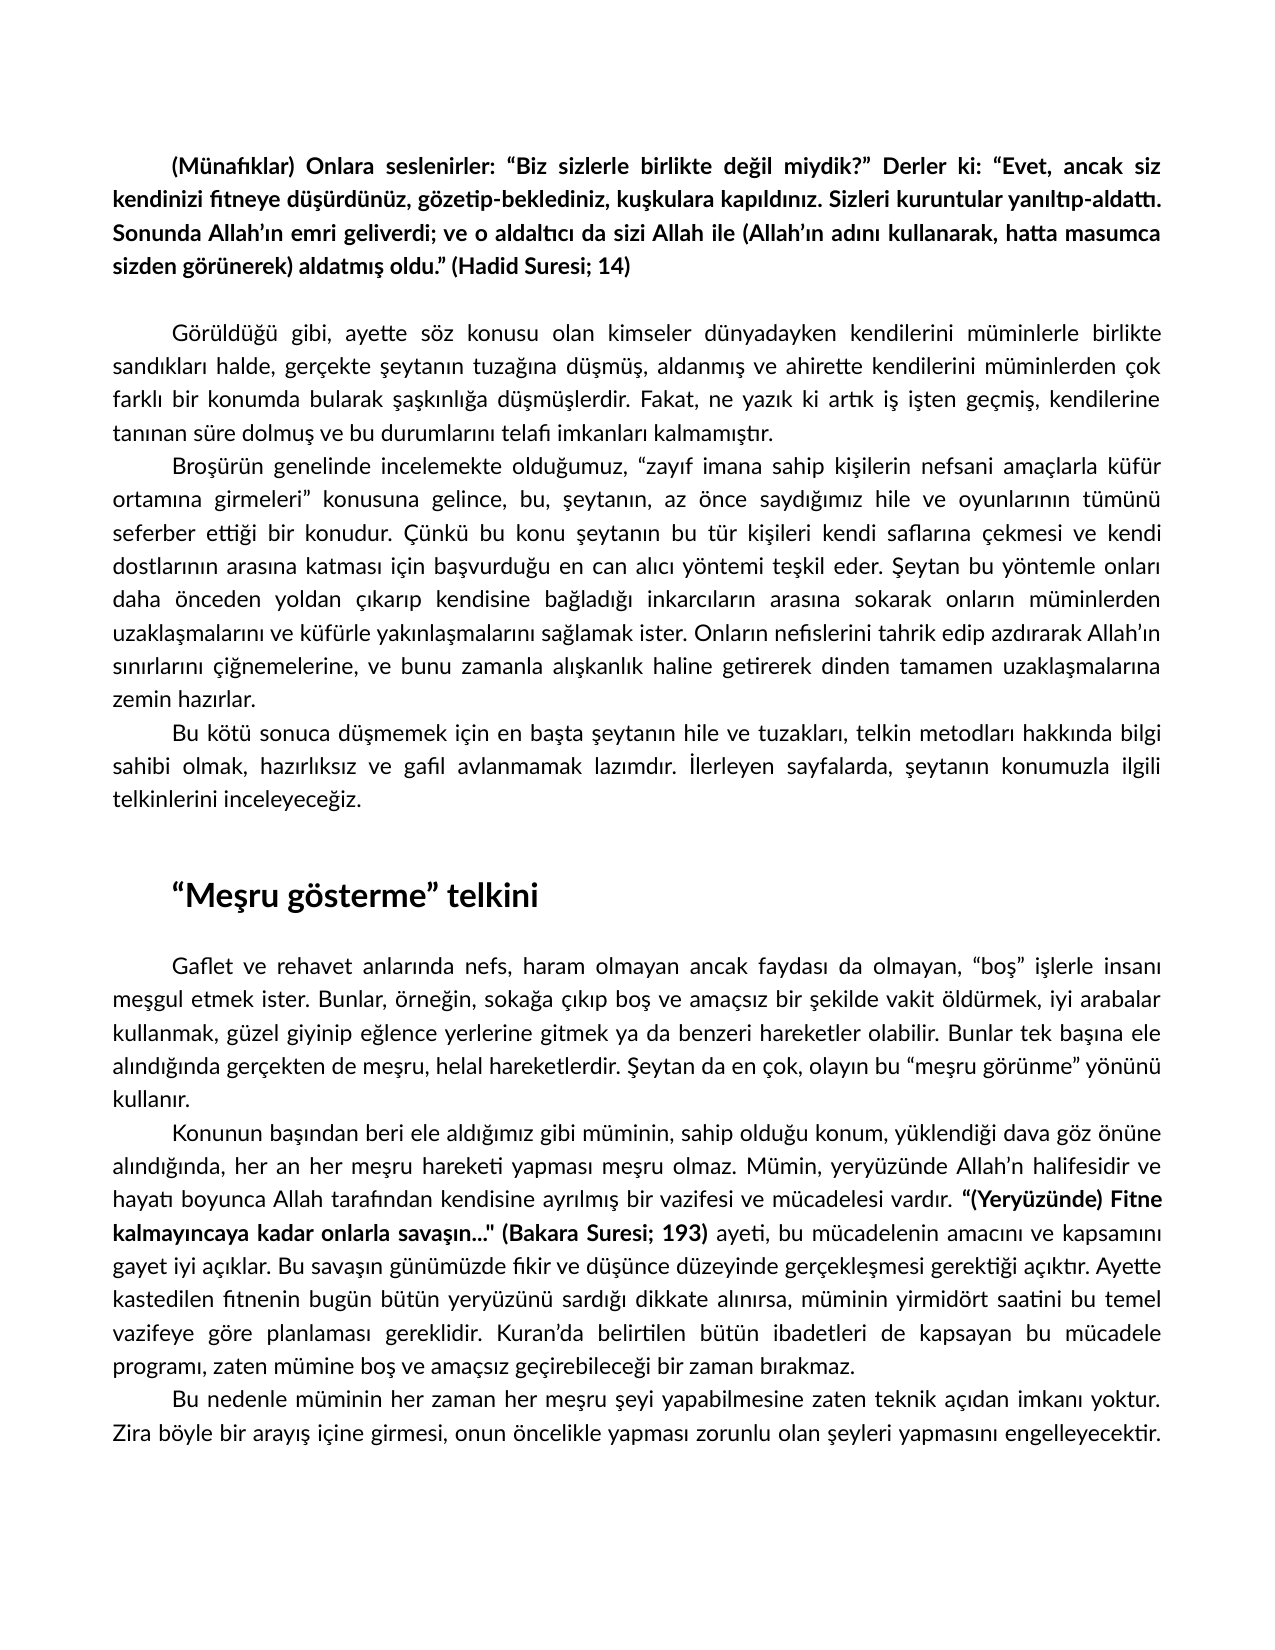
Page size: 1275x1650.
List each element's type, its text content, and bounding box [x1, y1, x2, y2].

text Konunun başından beri ele aldığımız gibi müminin, sahip olduğu konum, yüklendiği dava göz önüne alındığında, her an her meşru hareketi yapması meşru olmaz. Mümin, yeryüzünde Allah’n halifesidir ve hayatı boyunca Allah tarafından kendisine ayrılmış bir vazifesi ve mücadelesi vardır. “(Yeryüzünde) Fitne kalmayıncaya kadar onlarla savaşın..." (Bakara Suresi; 193) ayeti, bu mücadelenin amacını ve kapsamını gayet iyi açıklar. Bu savaşın günümüzde fikir ve düşünce düzeyinde gerçekleşmesi gerektiği açıktır. Ayette kastedilen fitnenin bugün bütün yeryüzünü sardığı dikkate alınırsa, müminin yirmidört saatini bu temel vazifeye göre planlaması gereklidir. Kuran’da belirtilen bütün ibadetleri de kapsayan bu mücadele programı, zaten mümine boş ve amaçsız geçirebileceği bir zaman bırakmaz. [112, 1114, 1162, 1381]
subtitle “Meşru gösterme” telkini [112, 881, 1162, 914]
text Bu kötü sonuca düşmemek için en başta şeytanın hile ve tuzakları, telkin metodları hakkında bilgi sahibi olmak, hazırlıksız ve gafil avlanmamak lazımdır. İlerleyen sayfalarda, şeytanın konumuzla ilgili telkinlerini inceleyeceğiz. [112, 714, 1162, 814]
text Broşürün genelinde incelemekte olduğumuz, “zayıf imana sahip kişilerin nefsani amaçlarla küfür ortamına girmeleri” konusuna gelince, bu, şeytanın, az önce saydığımız hile ve oyunlarının tümünü seferber ettiği bir konudur. Çünkü bu konu şeytanın bu tür kişileri kendi saflarına çekmesi ve kendi dostlarının arasına katması için başvurduğu en can alıcı yöntemi teşkil eder. Şeytan bu yöntemle onları daha önceden yoldan çıkarıp kendisine bağladığı inkarcıların arasına sokarak onların müminlerden uzaklaşmalarını ve küfürle yakınlaşmalarını sağlamak ister. Onların nefislerini tahrik edip azdırarak Allah’ın sınırlarını çiğnemelerine, ve bunu zamanla alışkanlık haline getirerek dinden tamamen uzaklaşmalarına zemin hazırlar. [112, 448, 1162, 714]
text (Münafıklar) Onlara seslenirler: “Biz sizlerle birlikte değil miydik?” Derler ki: “Evet, ancak siz kendinizi fitneye düşürdünüz, gözetip-beklediniz, kuşkulara kapıldınız. Sizleri kuruntular yanıltıp-aldattı. Sonunda Allah’ın emri geliverdi; ve o aldaltıcı da sizi Allah ile (Allah’ın adını kullanarak, hatta masumca sizden görünerek) aldatmış oldu.” (Hadid Suresi; 14) [112, 148, 1162, 281]
text Gaflet ve rehavet anlarında nefs, haram olmayan ancak faydası da olmayan, “boş” işlerle insanı meşgul etmek ister. Bunlar, örneğin, sokağa çıkıp boş ve amaçsız bir şekilde vakit öldürmek, iyi arabalar kullanmak, güzel giyinip eğlence yerlerine gitmek ya da benzeri hareketler olabilir. Bunlar tek başına ele alındığında gerçekten de meşru, helal hareketlerdir. Şeytan da en çok, olayın bu “meşru görünme” yönünü kullanır. [112, 948, 1162, 1114]
text Bu nedenle müminin her zaman her meşru şeyi yapabilmesine zaten teknik açıdan imkanı yoktur. Zira böyle bir arayış içine girmesi, onun öncelikle yapması zorunlu olan şeyleri yapmasını engelleyecektir. [112, 1381, 1162, 1448]
text Görüldüğü gibi, ayette söz konusu olan kimseler dünyadayken kendilerini müminlerle birlikte sandıkları halde, gerçekte şeytanın tuzağına düşmüş, aldanmış ve ahirette kendilerini müminlerden çok farklı bir konumda bularak şaşkınlığa düşmüşlerdir. Fakat, ne yazık ki artık iş işten geçmiş, kendilerine tanınan süre dolmuş ve bu durumlarını telafi imkanları kalmamıştır. [112, 314, 1162, 448]
